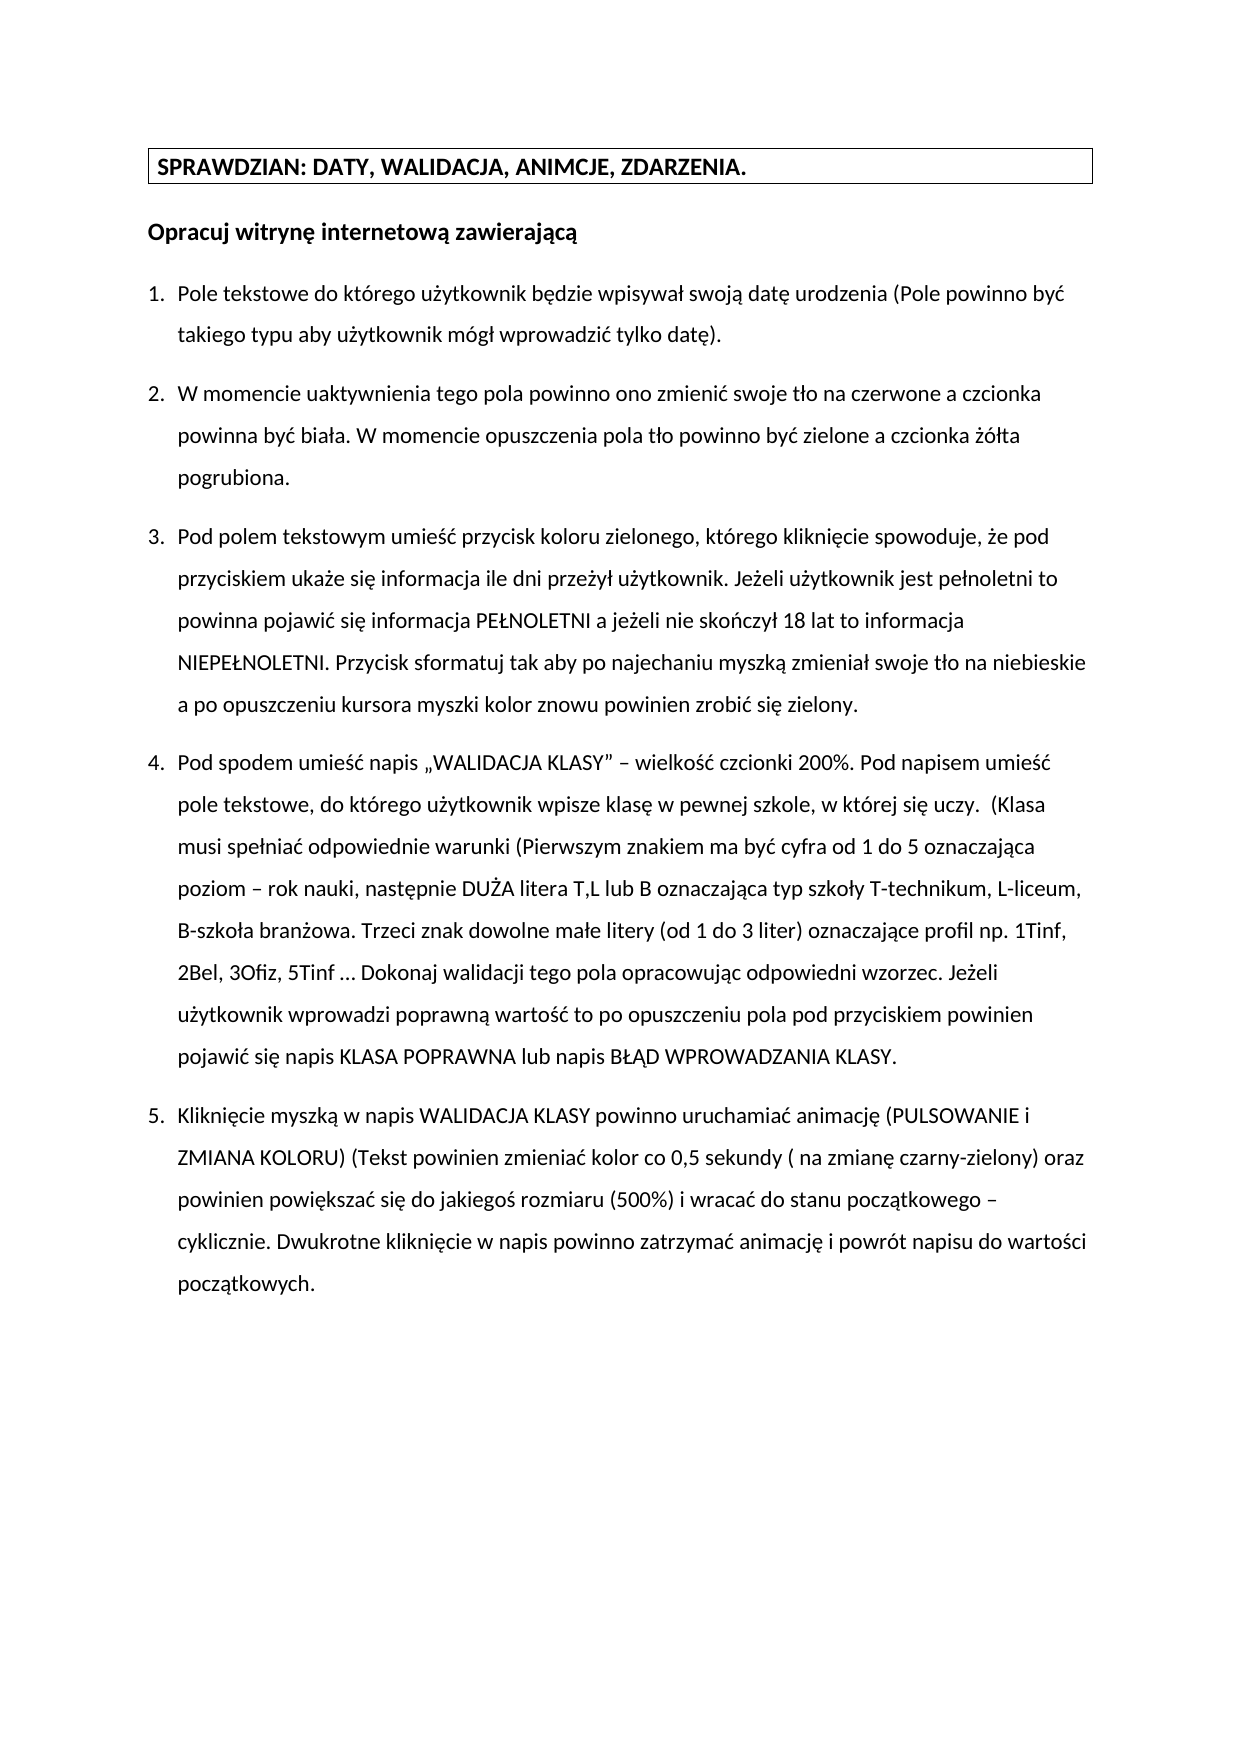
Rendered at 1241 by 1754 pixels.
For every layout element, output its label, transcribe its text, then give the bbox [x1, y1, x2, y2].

list Pod polem tekstowym umieść przycisk koloru zielonego, którego kliknięcie spowoduje, że pod przyciskiem ukaże się informacja ile dni przeżył użytkownik. Jeżeli użytkownik jest pełnoletni to powinna pojawić się informacja PEŁNOLETNI a jeżeli nie skończył 18 lat to informacja NIEPEŁNOLETNI. Przycisk sformatuj tak aby po najechaniu myszką zmieniał swoje tło na niebieskie a po opuszczeniu kursora myszki kolor znowu powinien zrobić się zielony. [148, 522, 1093, 718]
text Opracuj witrynę internetową zawierającą [148, 216, 1093, 247]
list W momencie uaktywnienia tego pola powinno ono zmienić swoje tło na czerwone a czcionka powinna być biała. W momencie opuszczenia pola tło powinno być zielone a czcionka żółta pogrubiona. [148, 379, 1093, 491]
text SPRAWDZIAN: DATY, WALIDACJA, ANIMCJE, ZDARZENIA. [149, 149, 1092, 183]
list Kliknięcie myszką w napis WALIDACJA KLASY powinno uruchamiać animację (PULSOWANIE i ZMIANA KOLORU) (Tekst powinien zmieniać kolor co 0,5 sekundy ( na zmianę czarny-zielony) oraz powinien powiększać się do jakiegoś rozmiaru (500%) i wracać do stanu początkowego – cyklicznie. Dwukrotne kliknięcie w napis powinno zatrzymać animację i powrót napisu do wartości początkowych. [148, 1101, 1093, 1297]
list Pole tekstowe do którego użytkownik będzie wpisywał swoją datę urodzenia (Pole powinno być takiego typu aby użytkownik mógł wprowadzić tylko datę). [148, 279, 1093, 349]
list Pod spodem umieść napis „WALIDACJA KLASY” – wielkość czcionki 200%. Pod napisem umieść pole tekstowe, do którego użytkownik wpisze klasę w pewnej szkole, w której się uczy. (Klasa musi spełniać odpowiednie warunki (Pierwszym znakiem ma być cyfra od 1 do 5 oznaczająca poziom – rok nauki, następnie DUŻA litera T,L lub B oznaczająca typ szkoły T-technikum, L-liceum, B-szkoła branżowa. Trzeci znak dowolne małe litery (od 1 do 3 liter) oznaczające profil np. 1Tinf, 2Bel, 3Ofiz, 5Tinf … Dokonaj walidacji tego pola opracowując odpowiedni wzorzec. Jeżeli użytkownik wprowadzi poprawną wartość to po opuszczeniu pola pod przyciskiem powinien pojawić się napis KLASA POPRAWNA lub napis BŁĄD WPROWADZANIA KLASY. [148, 748, 1093, 1070]
